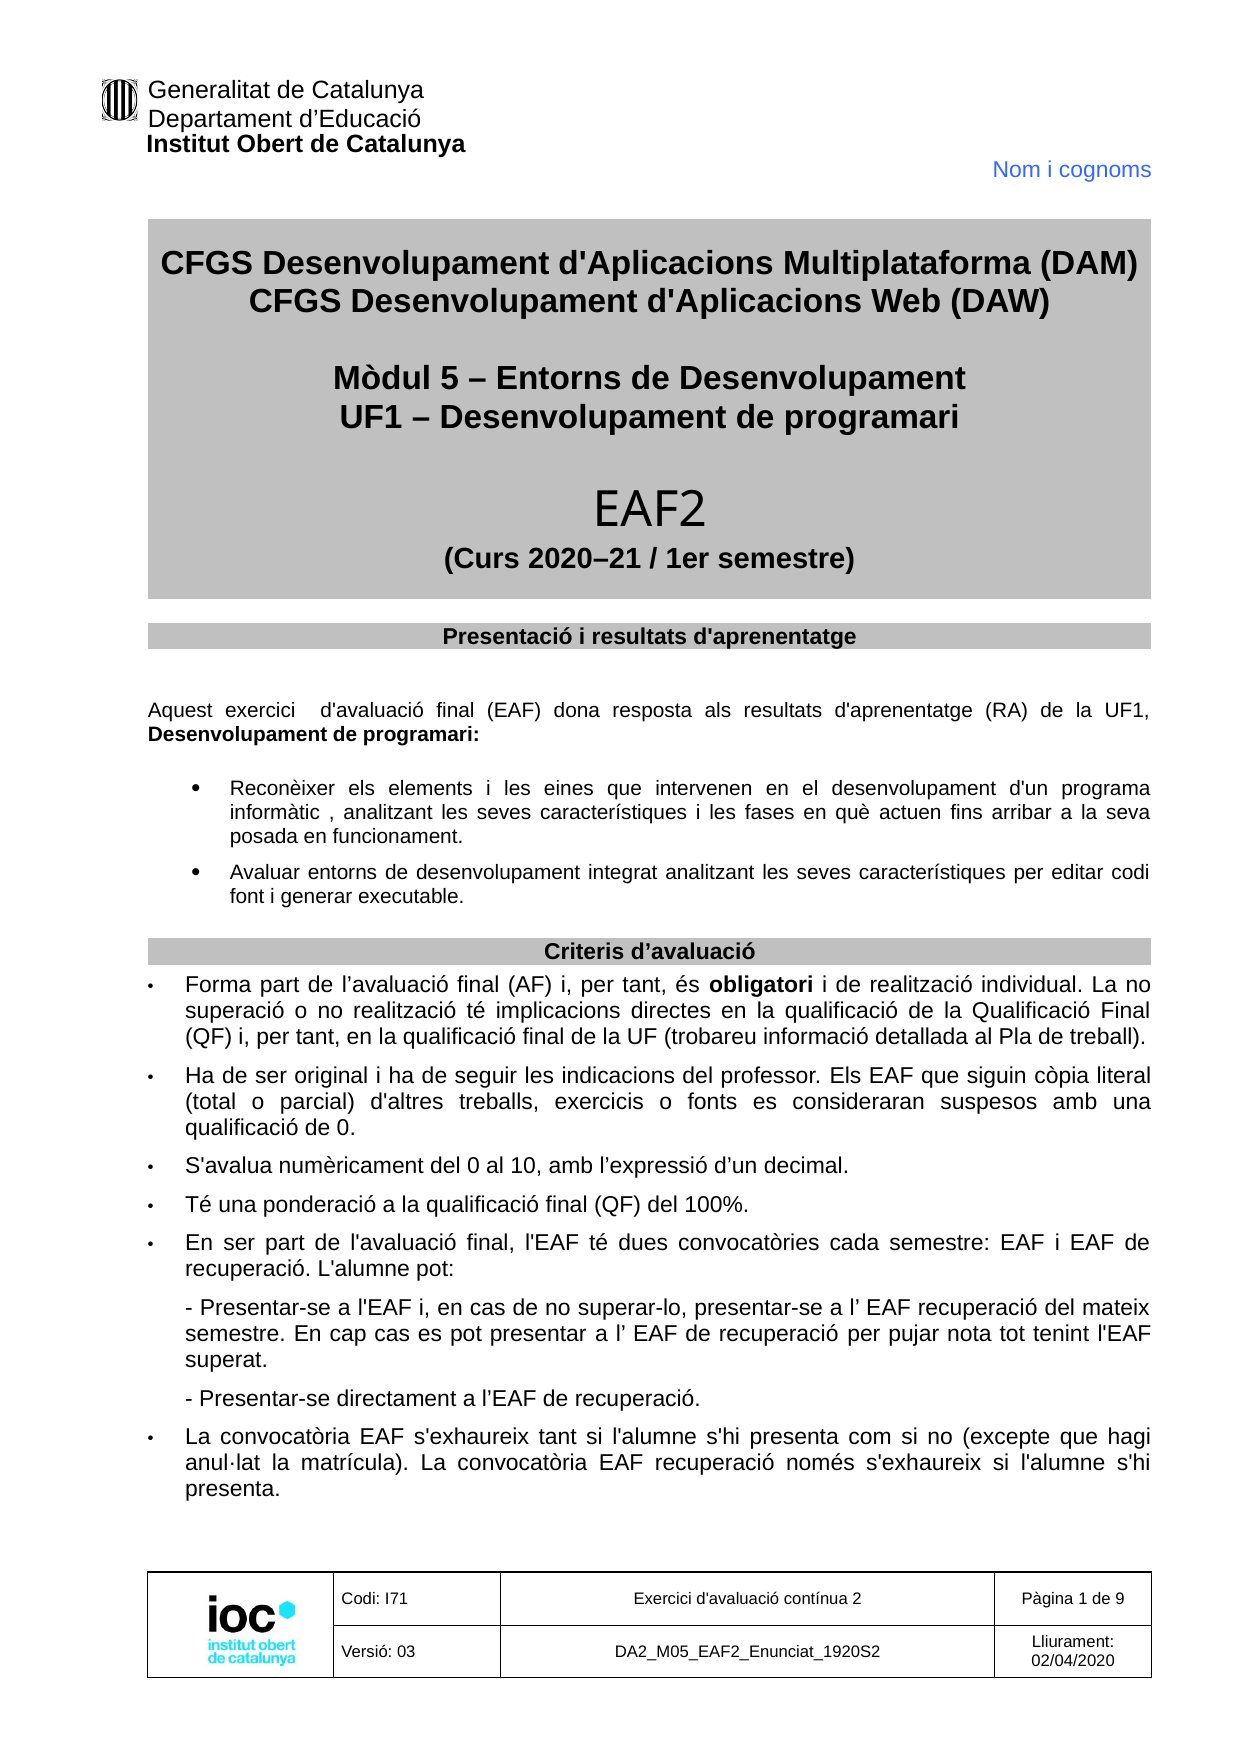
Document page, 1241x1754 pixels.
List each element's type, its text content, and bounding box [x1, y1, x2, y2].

text (Curs 2020–21 / 1er semestre) [148, 542, 1151, 575]
subtitle UF1 – Desenvolupament de programari [148, 397, 1151, 435]
text Criteris d’avaluació [148, 938, 1151, 965]
picture [195, 1581, 309, 1677]
list Avaluar entorns de desenvolupament integrat analitzant les seves característiques per editar codi font i generar executable. [192, 860, 1151, 908]
list Reconèixer els elements i les eines que intervenen en el desenvolupament d'un programa informàtic , analitzant les seves característiques i les fases en què actuen fins arribar a la seva posada en funcionament. [192, 776, 1151, 847]
text EAF2 [148, 473, 1151, 542]
list En ser part de l'avaluació final, l'EAF té dues convocatòries cada semestre: EAF i EAF de recuperació. L'alumne pot: [147, 1229, 1151, 1282]
list Té una ponderació a la qualificació final (QF) del 100%. [147, 1191, 1151, 1217]
list Ha de ser original i ha de seguir les indicacions del professor. Els EAF que siguin còpia literal (total o parcial) d'altres treballs, exercicis o fonts es consideraran suspesos amb una qualificació de 0. [147, 1062, 1151, 1141]
list - Presentar-se directament a l’EAF de recuperació. [147, 1384, 1151, 1411]
list La convocatòria EAF s'exhaureix tant si l'alumne s'hi presenta com si no (excepte que hagi anul·lat la matrícula). La convocatòria EAF recuperació només s'exhaureix si l'alumne s'hi presenta. [147, 1423, 1151, 1502]
text CFGS Desenvolupament d'Aplicacions Multiplataforma (DAM) [148, 243, 1151, 281]
list S'avalua numèricament del 0 al 10, amb l’expressió d’un decimal. [147, 1152, 1151, 1179]
text CFGS Desenvolupament d'Aplicacions Web (DAW) [148, 281, 1151, 320]
text Aquest exercici d'avaluació final (EAF) dona resposta als resultats d'aprenentatge (RA) de la UF1, Desenvolupament de programari: [148, 697, 1151, 745]
subtitle Mòdul 5 – Entorns de Desenvolupament [148, 358, 1151, 397]
list Forma part de l’avaluació final (AF) i, per tant, és obligatori i de realització individual. La no superació o no realització té implicacions directes en la qualificació de la Qualificació Final (QF) i, per tant, en la qualificació final de la UF (trobareu informació detallada al Pla de treball). [147, 971, 1151, 1050]
text Presentació i resultats d'aprenentatge [148, 623, 1151, 649]
list - Presentar-se a l'EAF i, en cas de no superar-lo, presentar-se a l’ EAF recuperació del mateix semestre. En cap cas es pot presentar a l’ EAF de recuperació per pujar nota tot tenint l'EAF superat. [147, 1293, 1151, 1373]
